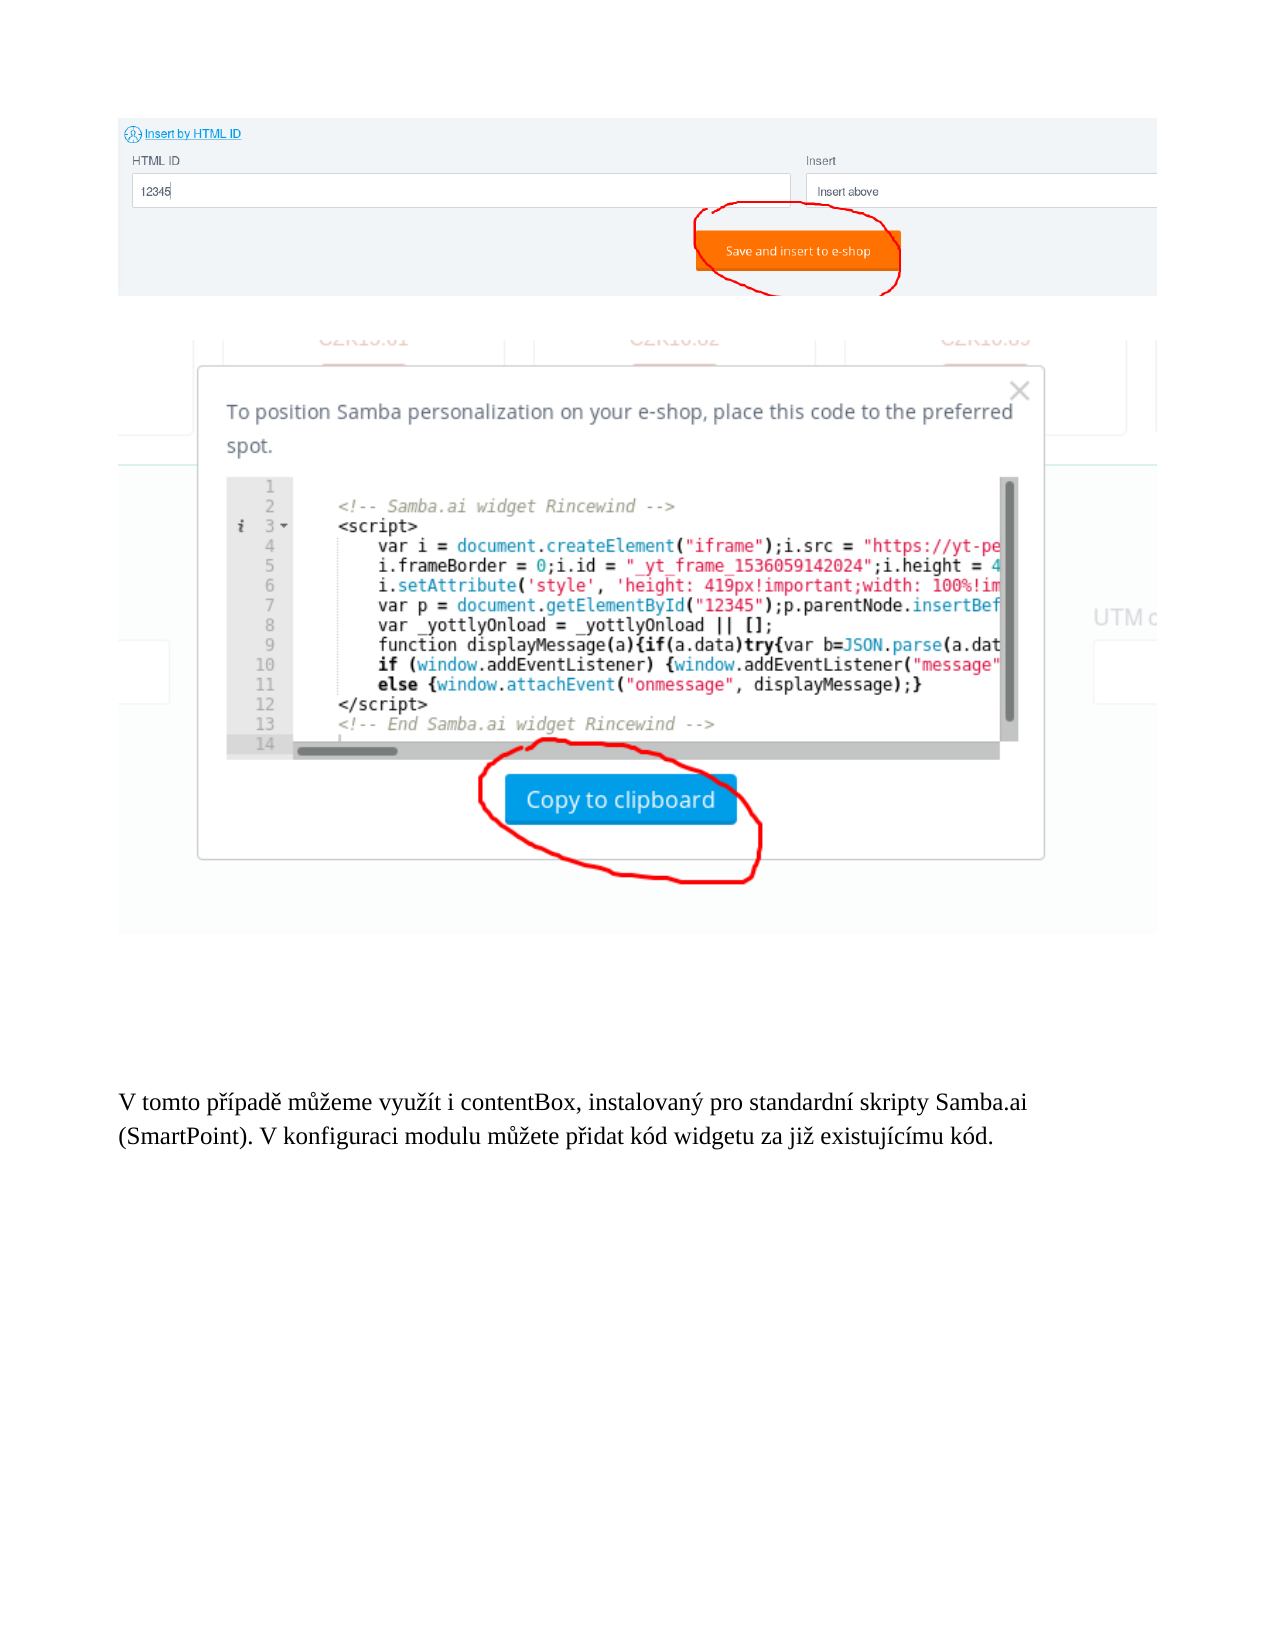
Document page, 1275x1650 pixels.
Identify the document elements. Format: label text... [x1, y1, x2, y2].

picture [118, 340, 1157, 934]
picture [118, 118, 1157, 296]
text V tomto případě můžeme využít i contentBox, instalovaný pro standardní skripty Samba.ai (SmartPoint). V konfiguraci modulu můžete přidat kód widgetu za již existujícímu kód. [118, 1087, 1157, 1150]
